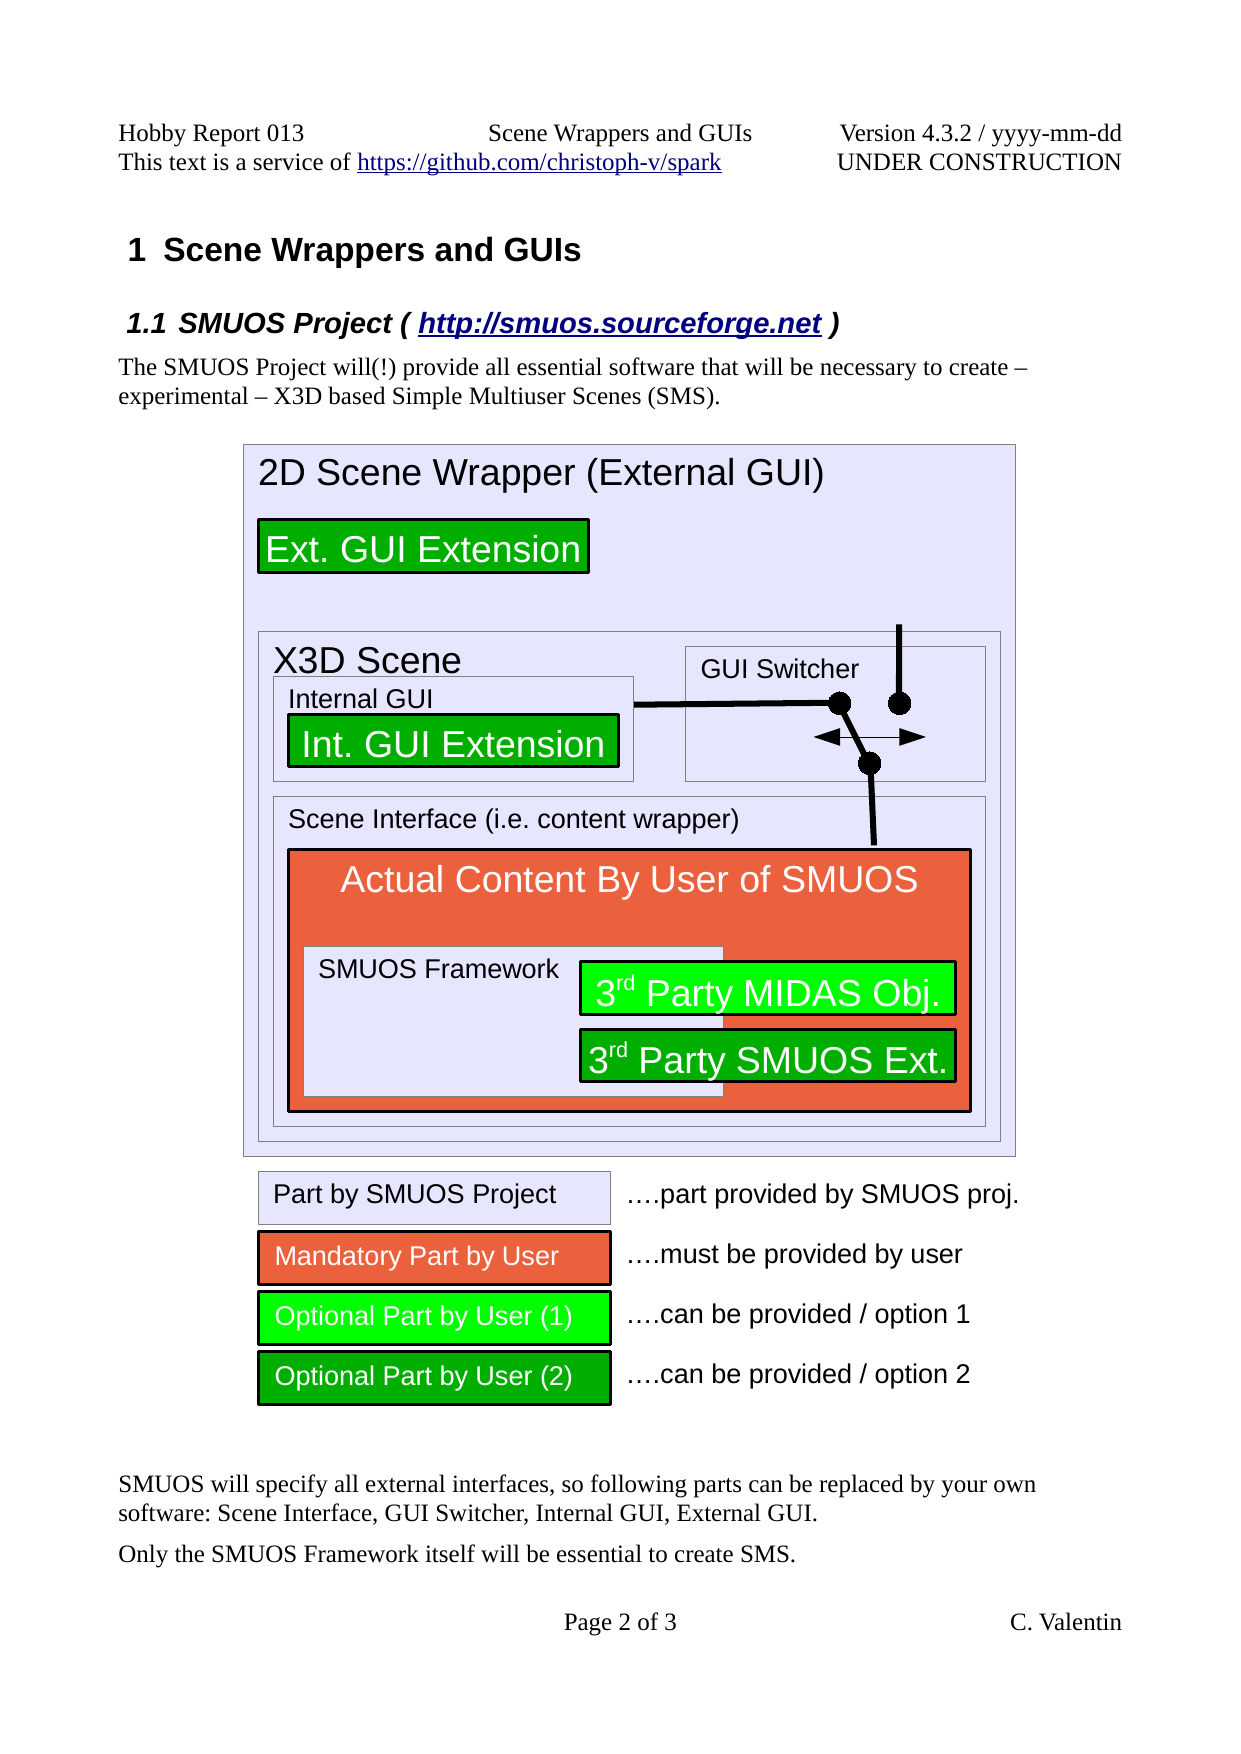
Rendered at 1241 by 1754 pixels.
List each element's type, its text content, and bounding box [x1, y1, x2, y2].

subtitle Scene Wrappers and GUIs [118, 230, 1122, 269]
text The SMUOS Project will(!) provide all essential software that will be necessary to create – experimental – X3D based Simple Multiuser Scenes (SMS). [118, 352, 1122, 410]
text SMUOS will specify all external interfaces, so following parts can be replaced by your own software: Scene Interface, GUI Switcher, Internal GUI, External GUI. [118, 1469, 1122, 1526]
text Only the SMUOS Framework itself will be essential to create SMS. [118, 1539, 1122, 1568]
subtitle SMUOS Project ( http://smuos.sourceforge.net ) [118, 306, 1122, 340]
